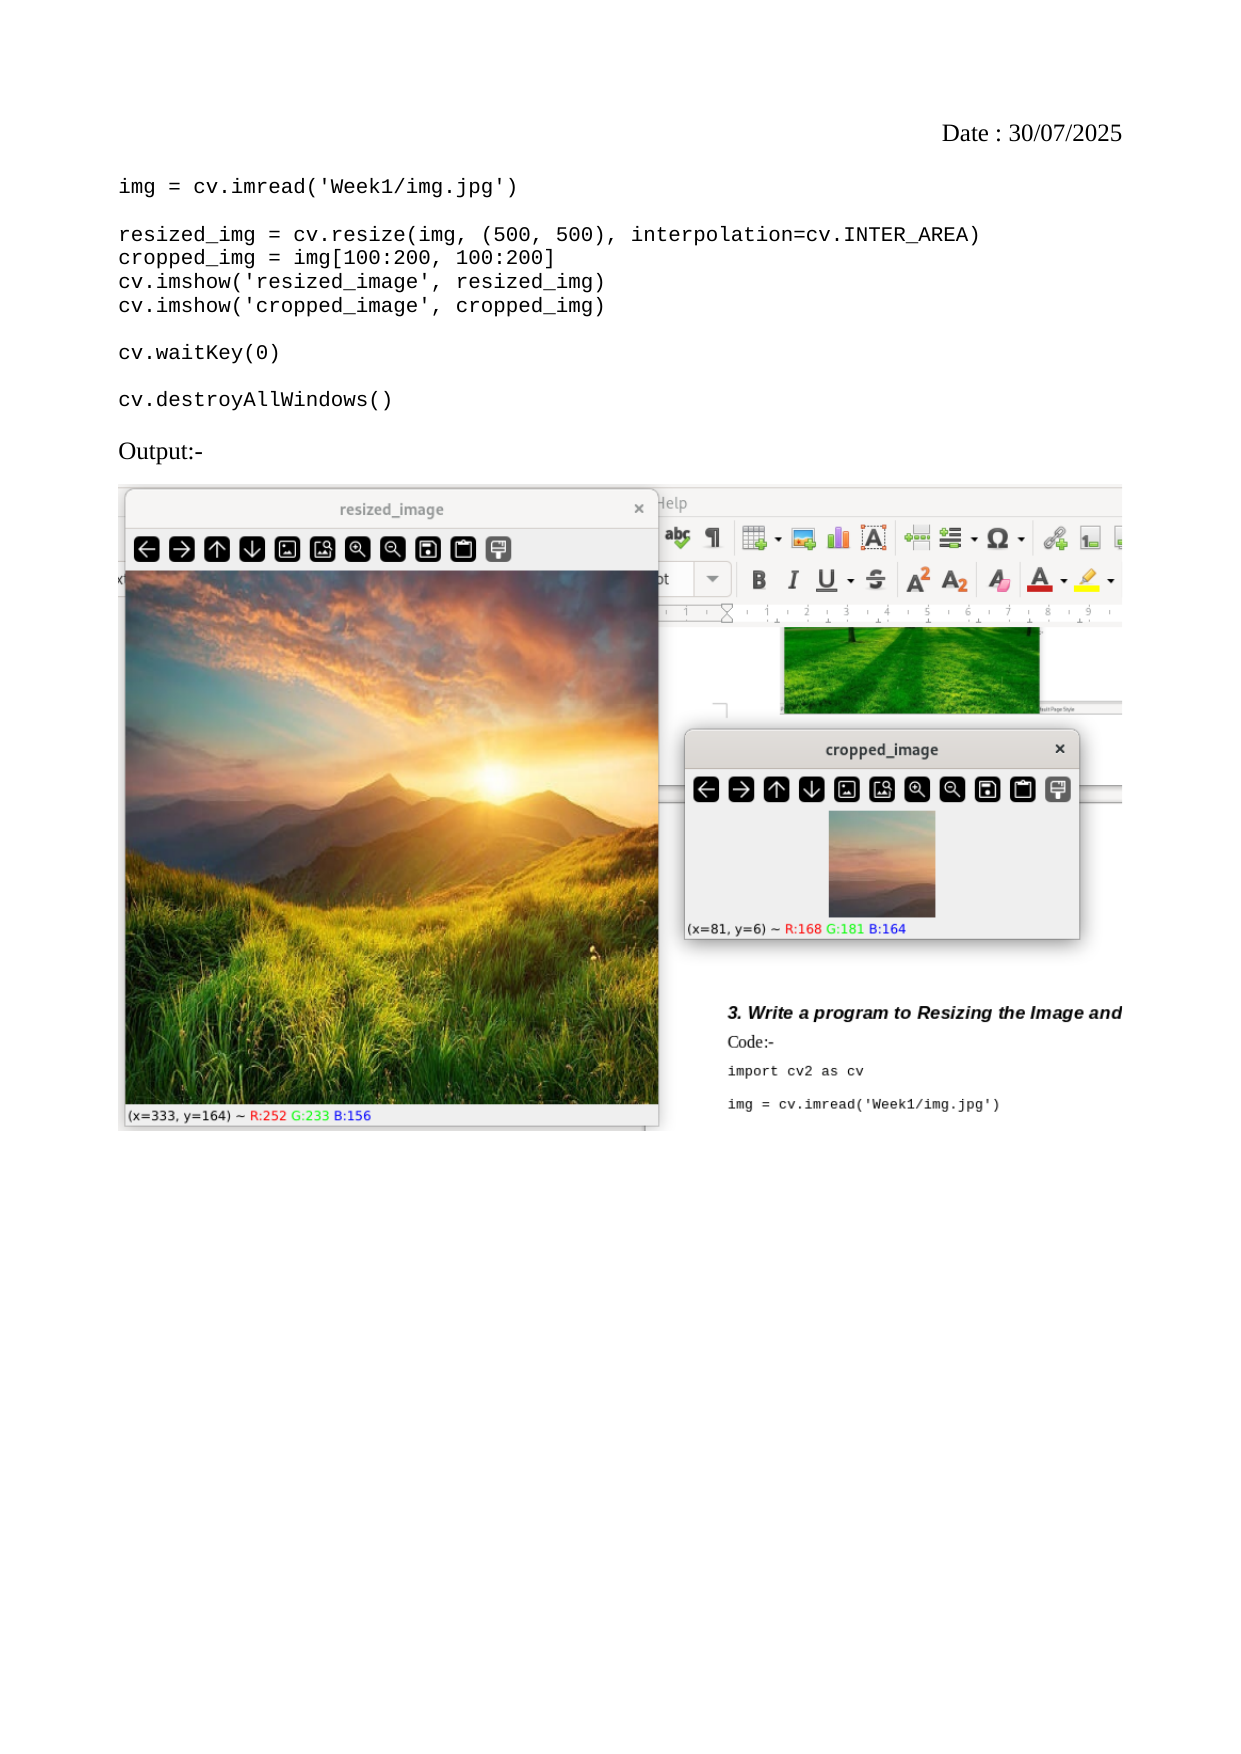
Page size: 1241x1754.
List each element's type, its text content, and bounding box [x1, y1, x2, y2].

text resized_img = cv.resize(img, (500, 500), interpolation=cv.INTER_AREA) [118, 224, 1122, 247]
text cv.imshow('cropped_image', cropped_img) [118, 294, 1122, 318]
picture [118, 484, 1123, 1131]
text cv.imshow('resized_image', resized_img) [118, 271, 1122, 294]
text cv.waitKey(0) [118, 342, 1122, 366]
text img = cv.imread('Week1/img.jpg') [118, 176, 1122, 200]
text Output:- [118, 436, 1122, 465]
text cv.destroyAllWindows() [118, 389, 1122, 413]
text cropped_img = img[100:200, 100:200] [118, 247, 1122, 271]
